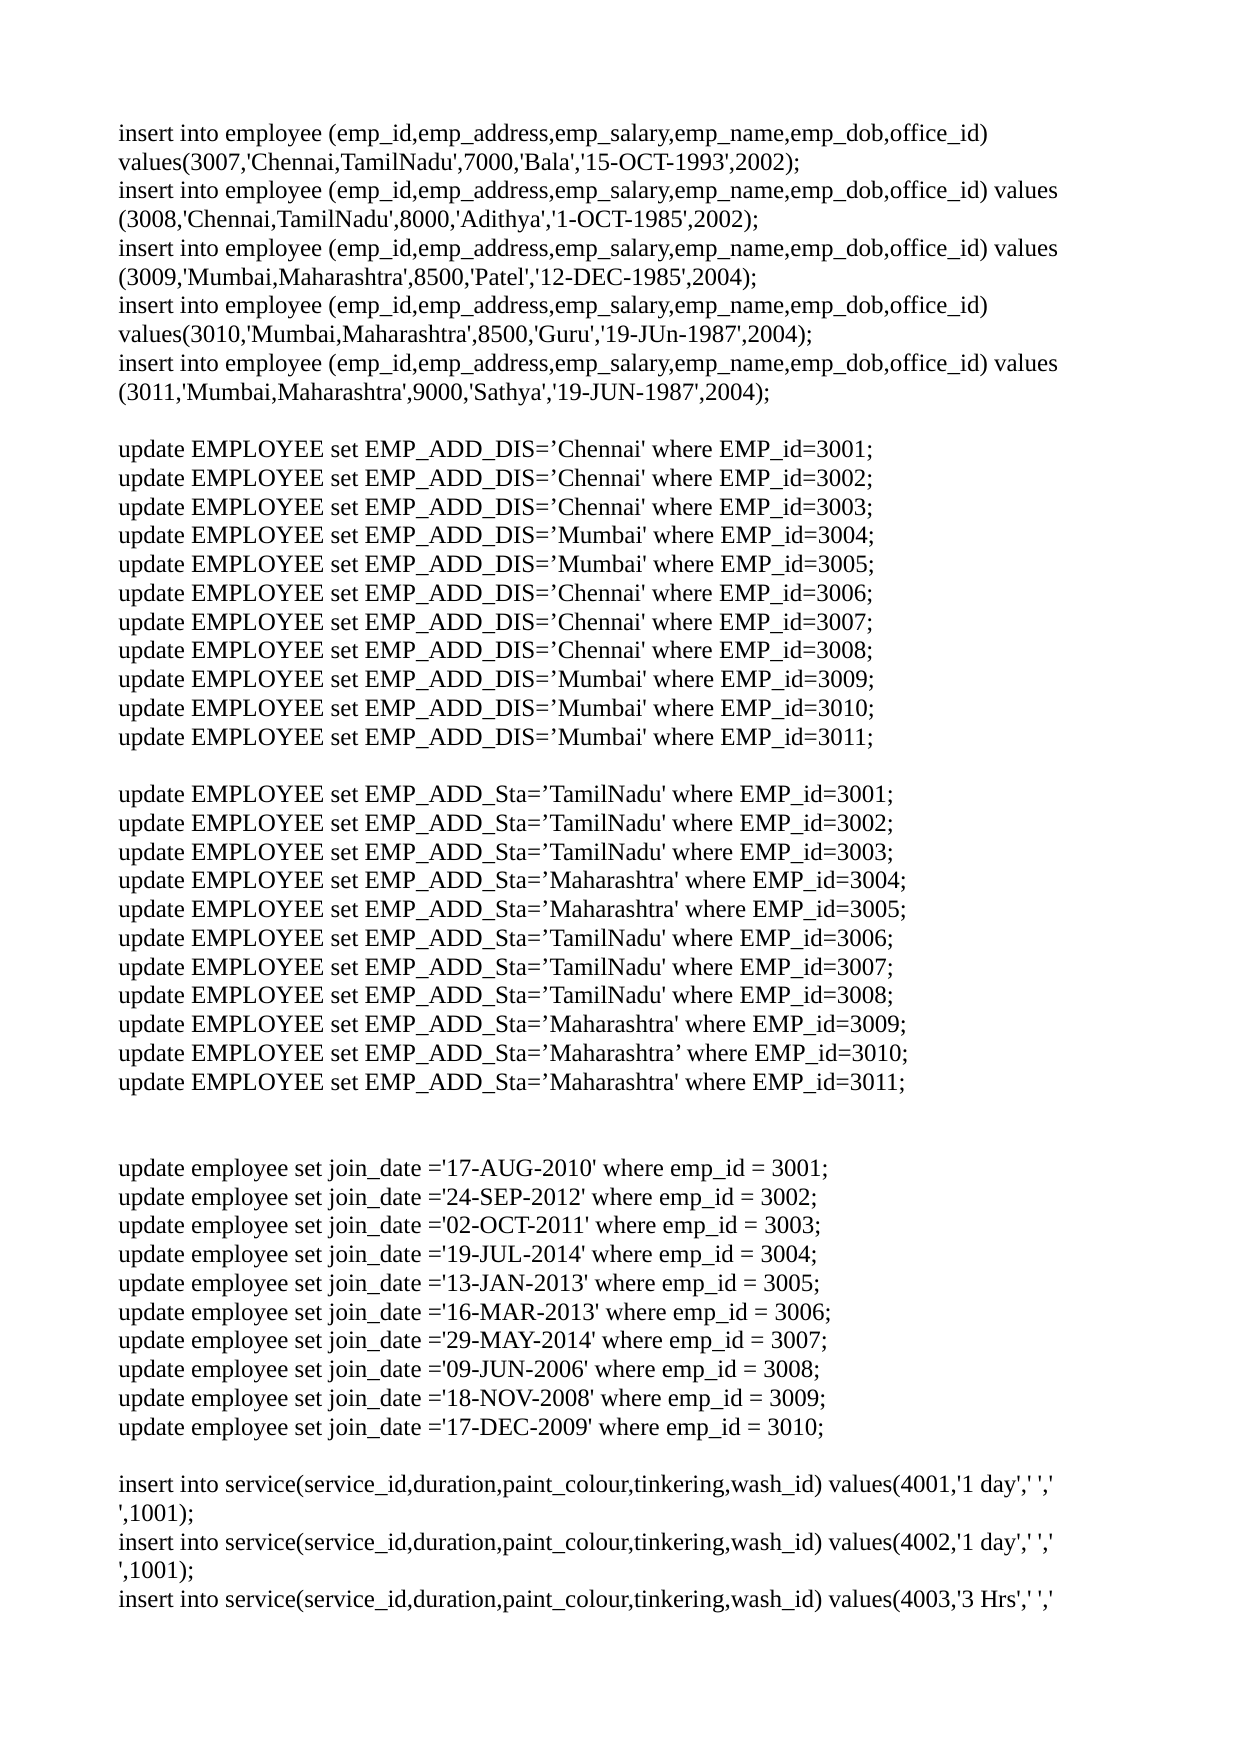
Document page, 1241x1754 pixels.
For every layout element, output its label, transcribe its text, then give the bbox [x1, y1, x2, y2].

text update EMPLOYEE set EMP_ADD_DIS=’Mumbai' where EMP_id=3005; [118, 549, 1122, 578]
text update EMPLOYEE set EMP_ADD_Sta=’TamilNadu' where EMP_id=3007; [118, 952, 1122, 981]
text insert into service(service_id,duration,paint_colour,tinkering,wash_id) values(4002,'1 day',' ',' ',1001); [118, 1527, 1122, 1584]
text update EMPLOYEE set EMP_ADD_DIS=’Chennai' where EMP_id=3008; [118, 636, 1122, 664]
text update EMPLOYEE set EMP_ADD_DIS=’Mumbai' where EMP_id=3004; [118, 521, 1122, 549]
text update EMPLOYEE set EMP_ADD_Sta=’TamilNadu' where EMP_id=3002; [118, 808, 1122, 837]
text update EMPLOYEE set EMP_ADD_Sta=’Maharashtra' where EMP_id=3009; [118, 1009, 1122, 1038]
text insert into employee (emp_id,emp_address,emp_salary,emp_name,emp_dob,office_id) values (3011,'Mumbai,Maharashtra',9000,'Sathya','19-JUN-1987',2004); [118, 348, 1122, 406]
text update EMPLOYEE set EMP_ADD_Sta=’Maharashtra’ where EMP_id=3010; [118, 1038, 1122, 1067]
text update employee set join_date ='19-JUL-2014' where emp_id = 3004; [118, 1239, 1122, 1268]
text update EMPLOYEE set EMP_ADD_DIS=’Chennai' where EMP_id=3006; [118, 578, 1122, 607]
text insert into employee (emp_id,emp_address,emp_salary,emp_name,emp_dob,office_id) values (3008,'Chennai,TamilNadu',8000,'Adithya','1-OCT-1985',2002); [118, 176, 1122, 233]
text update employee set join_date ='29-MAY-2014' where emp_id = 3007; [118, 1326, 1122, 1354]
text update employee set join_date ='24-SEP-2012' where emp_id = 3002; [118, 1182, 1122, 1211]
text insert into employee (emp_id,emp_address,emp_salary,emp_name,emp_dob,office_id) values(3010,'Mumbai,Maharashtra',8500,'Guru','19-JUn-1987',2004); [118, 291, 1122, 348]
text insert into service(service_id,duration,paint_colour,tinkering,wash_id) values(4003,'3 Hrs',' ',' [118, 1584, 1122, 1613]
text update EMPLOYEE set EMP_ADD_Sta=’TamilNadu' where EMP_id=3008; [118, 981, 1122, 1009]
text update employee set join_date ='16-MAR-2013' where emp_id = 3006; [118, 1297, 1122, 1326]
text update EMPLOYEE set EMP_ADD_DIS=’Mumbai' where EMP_id=3011; [118, 722, 1122, 751]
text insert into service(service_id,duration,paint_colour,tinkering,wash_id) values(4001,'1 day',' ',' ',1001); [118, 1469, 1122, 1527]
text update EMPLOYEE set EMP_ADD_Sta=’TamilNadu' where EMP_id=3003; [118, 837, 1122, 866]
text update employee set join_date ='09-JUN-2006' where emp_id = 3008; [118, 1354, 1122, 1383]
text update EMPLOYEE set EMP_ADD_Sta=’Maharashtra' where EMP_id=3004; [118, 866, 1122, 894]
text insert into employee (emp_id,emp_address,emp_salary,emp_name,emp_dob,office_id) values(3007,'Chennai,TamilNadu',7000,'Bala','15-OCT-1993',2002); [118, 118, 1122, 176]
text update employee set join_date ='18-NOV-2008' where emp_id = 3009; [118, 1383, 1122, 1412]
text update EMPLOYEE set EMP_ADD_Sta=’Maharashtra' where EMP_id=3005; [118, 894, 1122, 923]
text update employee set join_date ='13-JAN-2013' where emp_id = 3005; [118, 1268, 1122, 1297]
text update EMPLOYEE set EMP_ADD_DIS=’Chennai' where EMP_id=3002; [118, 463, 1122, 492]
text update EMPLOYEE set EMP_ADD_DIS=’Mumbai' where EMP_id=3009; [118, 664, 1122, 693]
text update employee set join_date ='17-AUG-2010' where emp_id = 3001; [118, 1153, 1122, 1182]
text update employee set join_date ='02-OCT-2011' where emp_id = 3003; [118, 1211, 1122, 1239]
text update EMPLOYEE set EMP_ADD_Sta=’TamilNadu' where EMP_id=3006; [118, 923, 1122, 952]
text update EMPLOYEE set EMP_ADD_DIS=’Chennai' where EMP_id=3007; [118, 607, 1122, 636]
text update EMPLOYEE set EMP_ADD_Sta=’Maharashtra' where EMP_id=3011; [118, 1067, 1122, 1096]
text update EMPLOYEE set EMP_ADD_DIS=’Chennai' where EMP_id=3001; [118, 434, 1122, 463]
text update EMPLOYEE set EMP_ADD_Sta=’TamilNadu' where EMP_id=3001; [118, 779, 1122, 808]
text update EMPLOYEE set EMP_ADD_DIS=’Chennai' where EMP_id=3003; [118, 492, 1122, 521]
text update EMPLOYEE set EMP_ADD_DIS=’Mumbai' where EMP_id=3010; [118, 693, 1122, 722]
text insert into employee (emp_id,emp_address,emp_salary,emp_name,emp_dob,office_id) values (3009,'Mumbai,Maharashtra',8500,'Patel','12-DEC-1985',2004); [118, 233, 1122, 291]
text update employee set join_date ='17-DEC-2009' where emp_id = 3010; [118, 1412, 1122, 1441]
